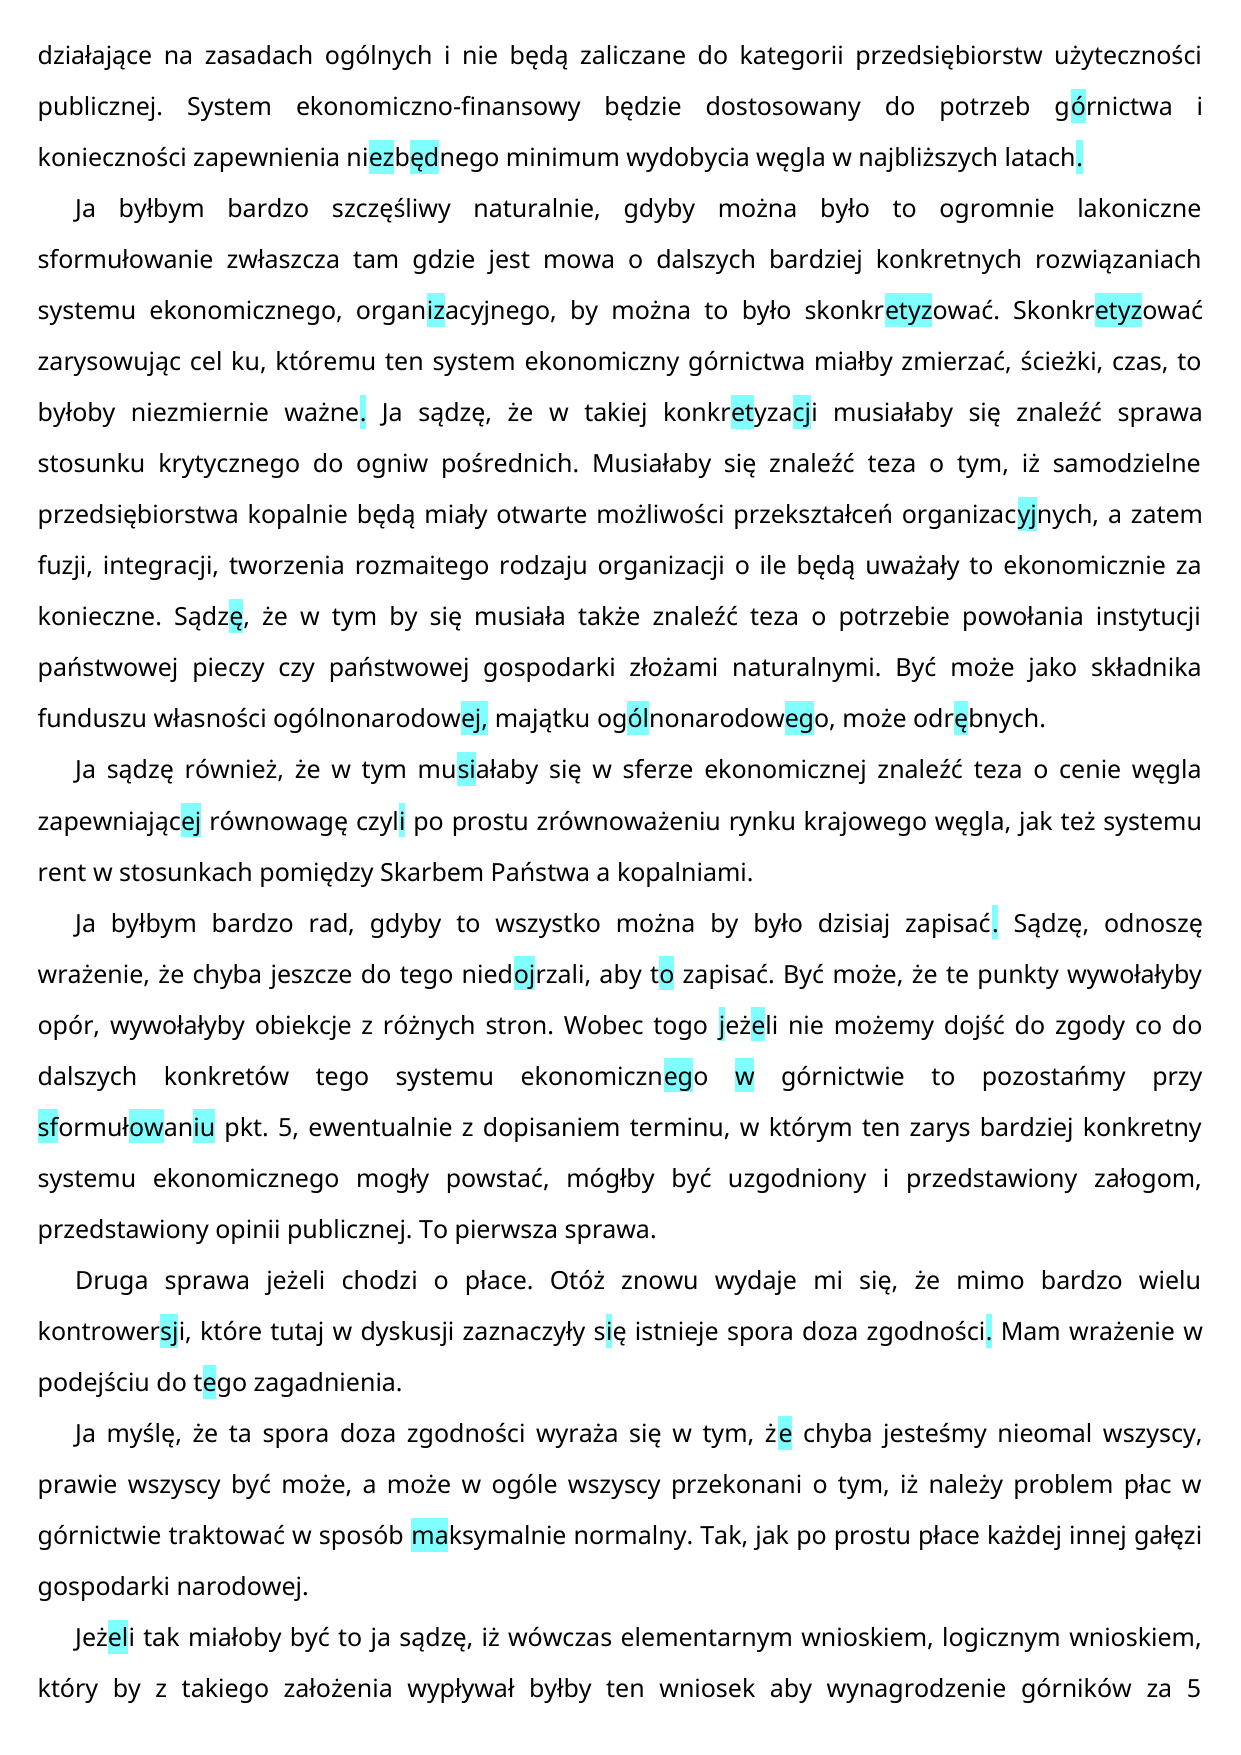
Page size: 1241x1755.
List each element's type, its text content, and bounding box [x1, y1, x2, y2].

text Ja myślę, że ta spora doza zgodności wyraża się w tym, że chyba jesteśmy nieomal wszyscy, prawie wszyscy być może, a może w ogóle wszyscy przekonani o tym, iż należy problem płac w górnictwie traktować w sposób maksymalnie normalny. Tak, jak po prostu płace każdej innej gałęzi gospodarki narodowej. [37, 1416, 1203, 1603]
text Ja byłbym bardzo rad, gdyby to wszystko można by było dzisiaj zapisać. Sądzę, odnoszę wrażenie, że chyba jeszcze do tego niedojrzali, aby to zapisać. Być może, że te punkty wywołałyby opór, wywołałyby obiekcje z różnych stron. Wobec togo jeżeli nie możemy dojść do zgody co do dalszych konkretów tego systemu ekonomicznego w górnictwie to pozostańmy przy sformułowaniu pkt. 5, ewentualnie z dopisaniem terminu, w którym ten zarys bardziej konkretny systemu ekonomicznego mogły powstać, mógłby być uzgodniony i przedstawiony załogom, przedstawiony opinii publicznej. To pierwsza sprawa. [37, 905, 1203, 1246]
text Ja sądzę również, że w tym musiałaby się w sferze ekonomicznej znaleźć teza o cenie węgla zapewniającej równowagę czyli po prostu zrównoważeniu rynku krajowego węgla, jak też systemu rent w stosunkach pomiędzy Skarbem Państwa a kopalniami. [37, 752, 1203, 888]
text Jeżeli tak miałoby być to ja sądzę, iż wówczas elementarnym wnioskiem, logicznym wnioskiem, który by z takiego założenia wypływał byłby ten wniosek aby wynagrodzenie górników za 5 [37, 1620, 1203, 1705]
text działające na zasadach ogólnych i nie będą zaliczane do kategorii przedsiębiorstw użyteczności publicznej. System ekonomiczno-finansowy będzie dostosowany do potrzeb górnictwa i konieczności zapewnienia niezbędnego minimum wydobycia węgla w najbliższych latach. [37, 37, 1203, 174]
text Druga sprawa jeżeli chodzi o płace. Otóż znowu wydaje mi się, że mimo bardzo wielu kontrowersji, które tutaj w dyskusji zaznaczyły się istnieje spora doza zgodności. Mam wrażenie w podejściu do tego zagadnienia. [37, 1262, 1203, 1399]
text Ja byłbym bardzo szczęśliwy naturalnie, gdyby można było to ogromnie lakoniczne sformułowanie zwłaszcza tam gdzie jest mowa o dalszych bardziej konkretnych rozwiązaniach systemu ekonomicznego, organizacyjnego, by można to było skonkretyzować. Skonkretyzować zarysowując cel ku, któremu ten system ekonomiczny górnictwa miałby zmierzać, ścieżki, czas, to byłoby niezmiernie ważne. Ja sądzę, że w takiej konkretyzacji musiałaby się znaleźć sprawa stosunku krytycznego do ogniw pośrednich. Musiałaby się znaleźć teza o tym, iż samodzielne przedsiębiorstwa kopalnie będą miały otwarte możliwości przekształceń organizacyjnych, a zatem fuzji, integracji, tworzenia rozmaitego rodzaju organizacji o ile będą uważały to ekonomicznie za konieczne. Sądzę, że w tym by się musiała także znaleźć teza o potrzebie powołania instytucji państwowej pieczy czy państwowej gospodarki złożami naturalnymi. Być może jako składnika funduszu własności ogólnonarodowej, majątku ogólnonarodowego, może odrębnych. [37, 191, 1203, 735]
